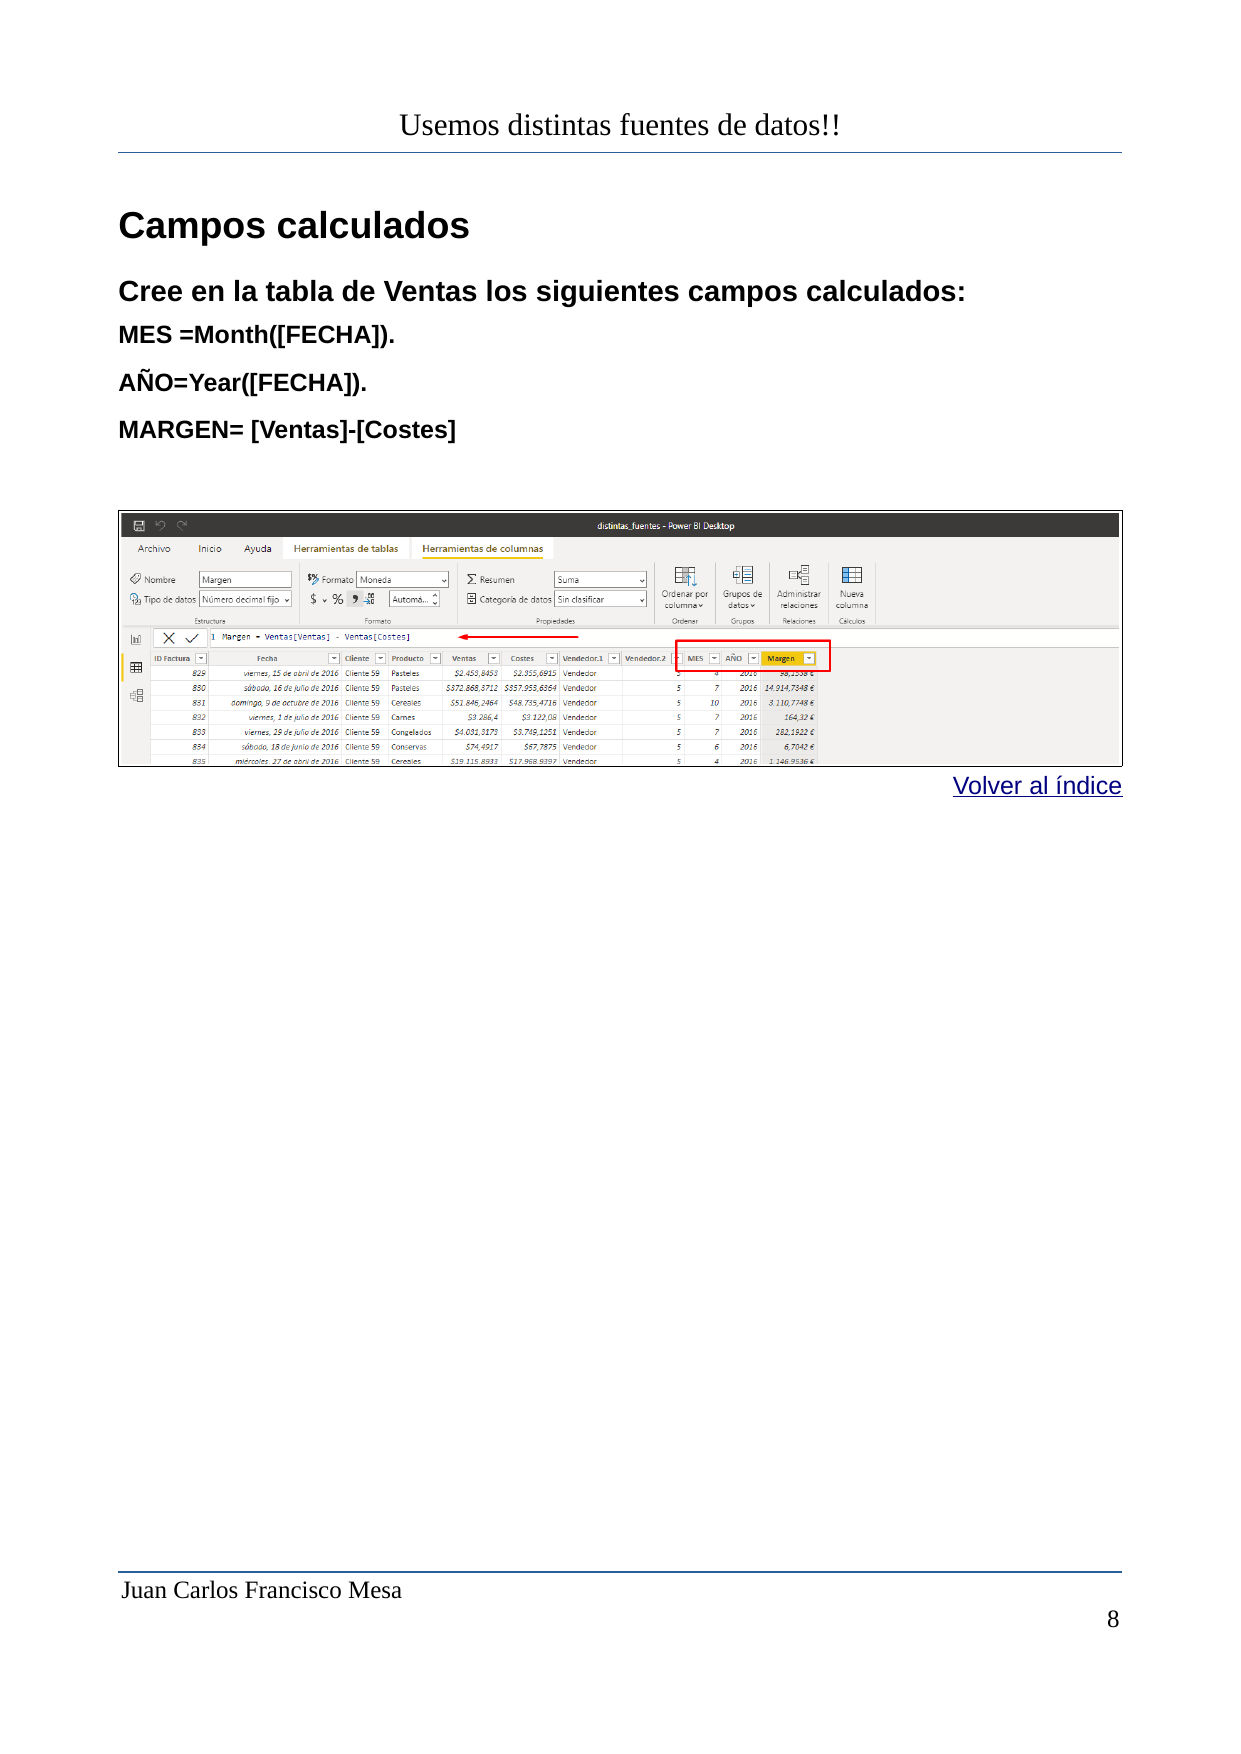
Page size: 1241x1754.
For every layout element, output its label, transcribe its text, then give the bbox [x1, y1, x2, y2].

subtitle Cree en la tabla de Ventas los siguientes campos calculados: [118, 274, 1122, 307]
subtitle Campos calculados [118, 204, 1122, 247]
text MES =Month([FECHA]). [118, 320, 1122, 349]
text MARGEN= [Ventas]-[Costes] [118, 415, 1122, 444]
picture [121, 513, 1119, 764]
text AÑO=Year([FECHA]). [118, 367, 1122, 396]
text Volver al índice [118, 767, 1122, 799]
text [119, 511, 1122, 766]
